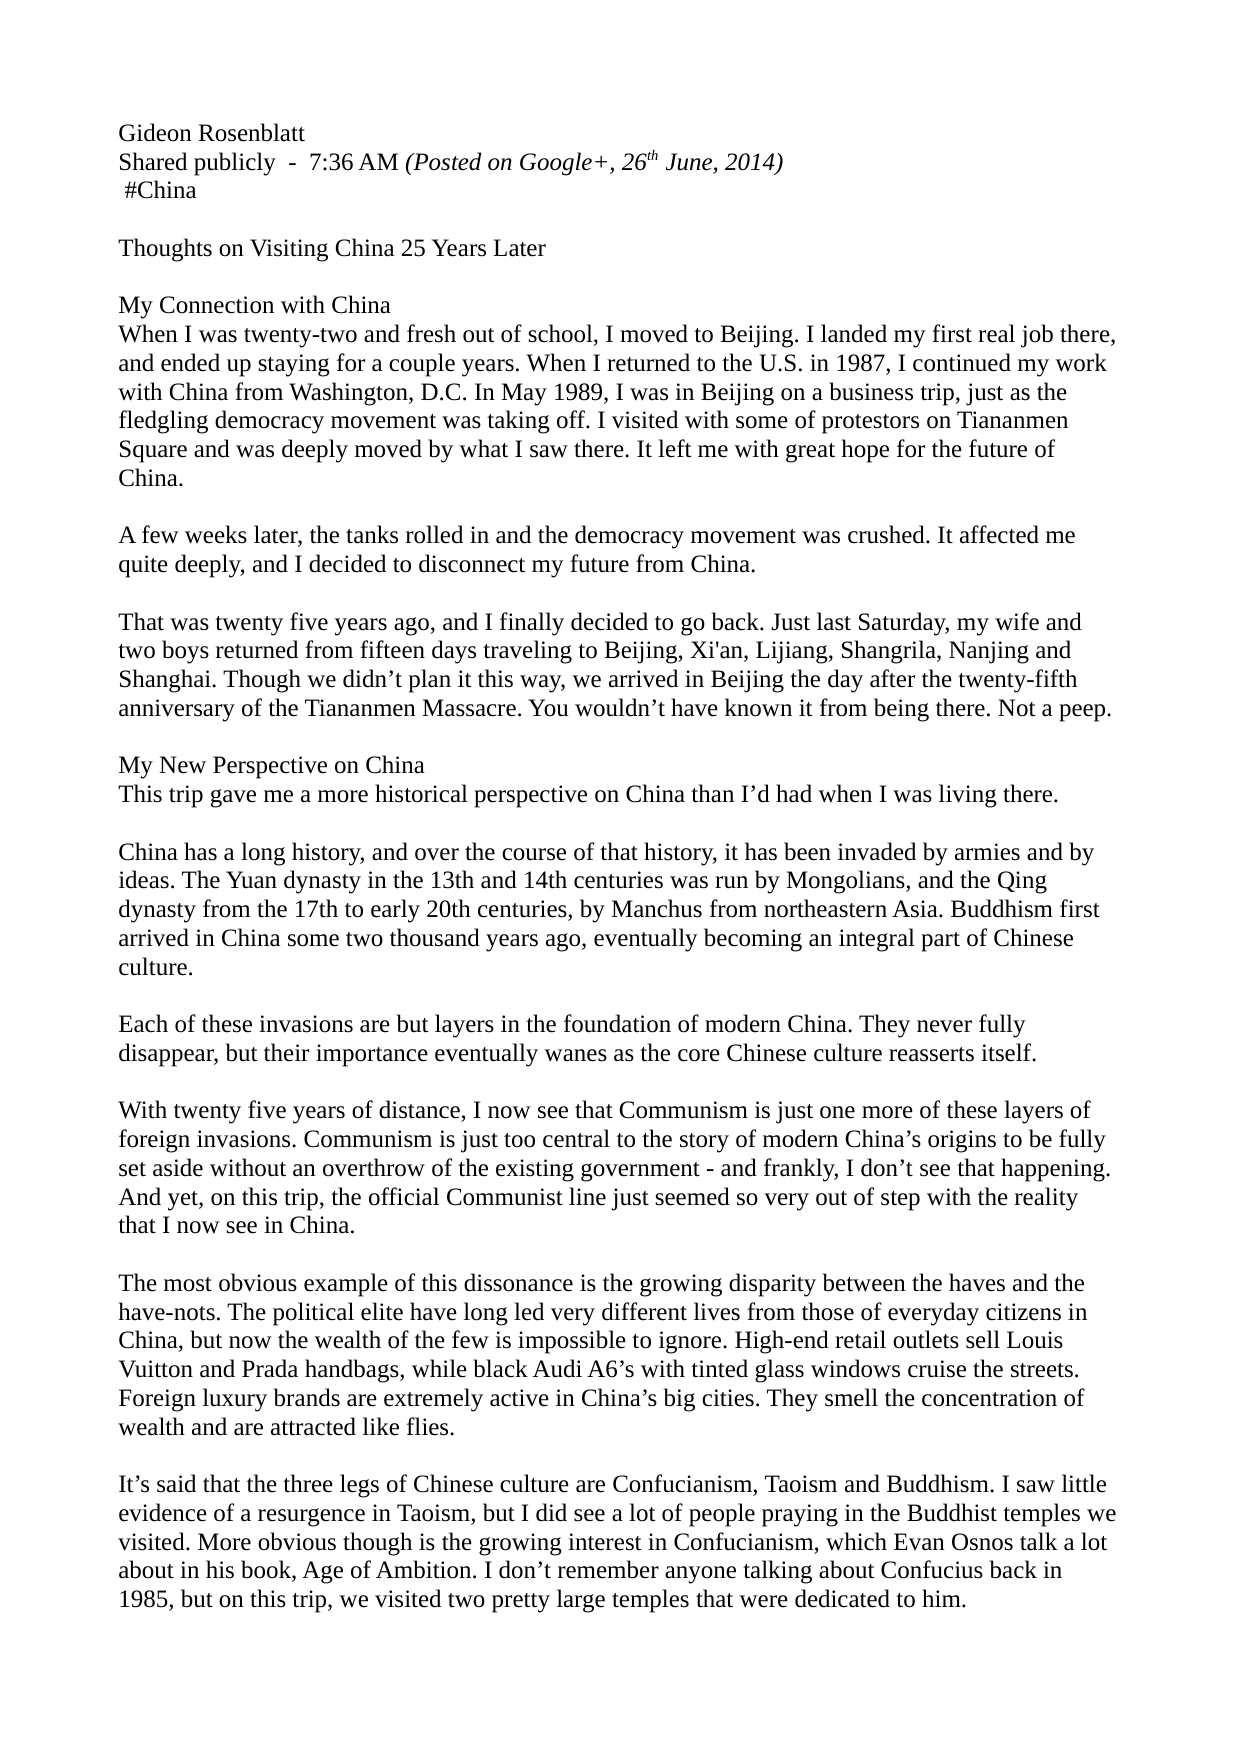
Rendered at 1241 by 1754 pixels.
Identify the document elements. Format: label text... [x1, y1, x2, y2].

text The most obvious example of this dissonance is the growing disparity between the haves and the have-nots. The political elite have long led very different lives from those of everyday citizens in China, but now the wealth of the few is impossible to ignore. High-end retail outlets sell Louis Vuitton and Prada handbags, while black Audi A6’s with tinted glass windows cruise the streets. Foreign luxury brands are extremely active in China’s big cities. They smell the concentration of wealth and are attracted like flies. [118, 1268, 1122, 1441]
text It’s said that the three legs of Chinese culture are Confucianism, Taoism and Buddhism. I saw little evidence of a resurgence in Taoism, but I did see a lot of people praying in the Buddhist temples we visited. More obvious though is the growing interest in Confucianism, which Evan Osnos talk a lot about in his book, Age of Ambition. I don’t remember anyone talking about Confucius back in 1985, but on this trip, we visited two pretty large temples that were dedicated to him. [118, 1469, 1122, 1613]
text When I was twenty-two and fresh out of school, I moved to Beijing. I landed my first real job there, and ended up staying for a couple years. When I returned to the U.S. in 1987, I continued my work with China from Washington, D.C. In May 1989, I was in Beijing on a business trip, just as the fledgling democracy movement was taking off. I visited with some of protestors on Tiananmen Square and was deeply moved by what I saw there. It left me with great hope for the future of China. [118, 319, 1122, 492]
text My New Perspective on China [118, 751, 1122, 779]
text China has a long history, and over the course of that history, it has been invaded by armies and by ideas. The Yuan dynasty in the 13th and 14th centuries was run by Mongolians, and the Qing dynasty from the 17th to early 20th centuries, by Manchus from northeastern Asia. Buddhism first arrived in China some two thousand years ago, eventually becoming an integral part of Chinese culture. [118, 837, 1122, 981]
text Thoughts on Visiting China 25 Years Later [118, 233, 1122, 262]
text My Connection with China [118, 291, 1122, 319]
text A few weeks later, the tanks rolled in and the democracy movement was crushed. It affected me quite deeply, and I decided to disconnect my future from China. [118, 521, 1122, 578]
text #China [118, 176, 1122, 204]
text Gideon Rosenblatt [118, 118, 1122, 147]
text Each of these invasions are but layers in the foundation of modern China. They never fully disappear, but their importance eventually wanes as the core Chinese culture reasserts itself. [118, 1009, 1122, 1067]
text This trip gave me a more historical perspective on China than I’d had when I was living there. [118, 779, 1122, 808]
text With twenty five years of distance, I now see that Communism is just one more of these layers of foreign invasions. Communism is just too central to the story of modern China’s origins to be fully set aside without an overthrow of the existing government - and frankly, I don’t see that happening. And yet, on this trip, the official Communist line just seemed so very out of step with the reality that I now see in China. [118, 1096, 1122, 1239]
text Shared publicly - 7:36 AM (Posted on Google+, 26th June, 2014) [118, 147, 1122, 176]
text That was twenty five years ago, and I finally decided to go back. Just last Saturday, my wife and two boys returned from fifteen days traveling to Beijing, Xi'an, Lijiang, Shangrila, Nanjing and Shanghai. Though we didn’t plan it this way, we arrived in Beijing the day after the twenty-fifth anniversary of the Tiananmen Massacre. You wouldn’t have known it from being there. Not a peep. [118, 607, 1122, 722]
